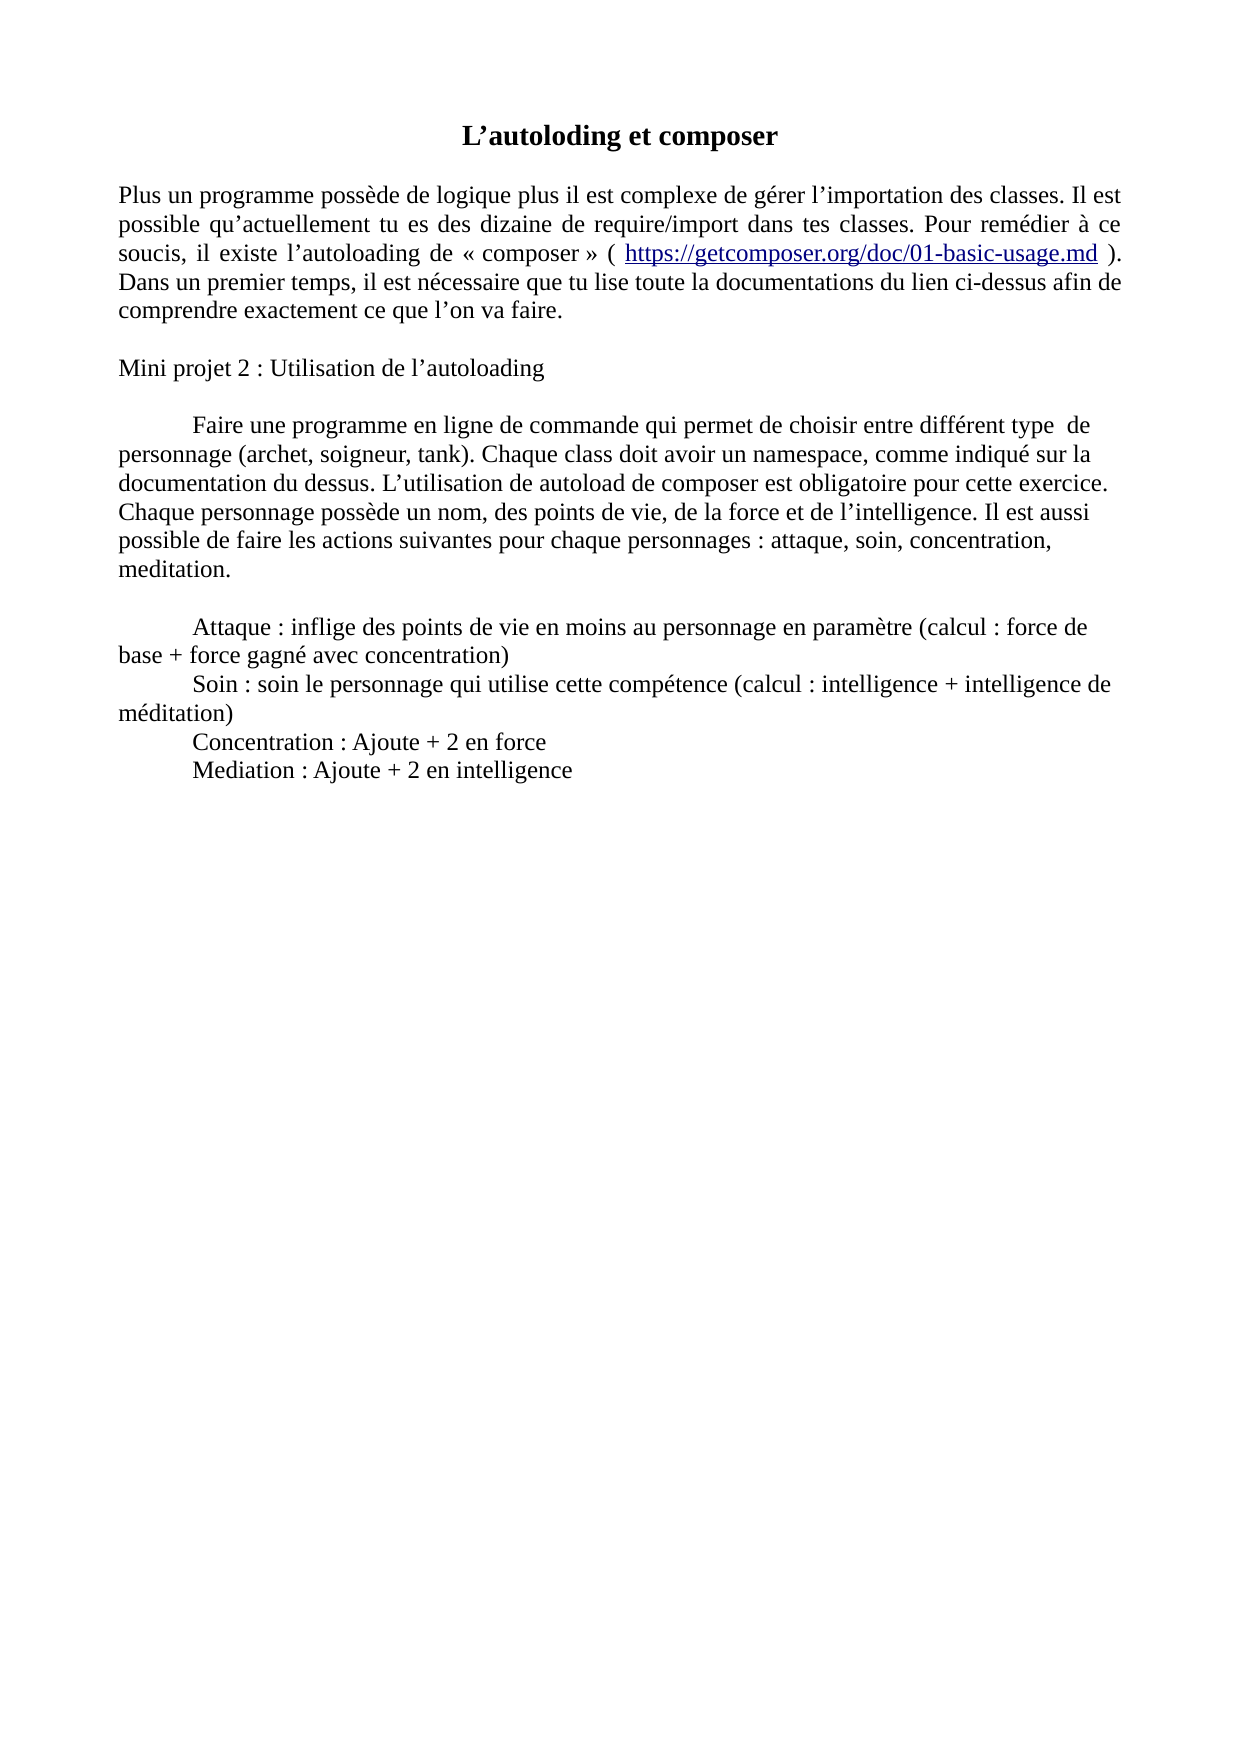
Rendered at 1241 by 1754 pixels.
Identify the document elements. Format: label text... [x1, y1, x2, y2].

text Attaque : inflige des points de vie en moins au personnage en paramètre (calcul : force de base + force gagné avec concentration) [118, 612, 1122, 669]
text Faire une programme en ligne de commande qui permet de choisir entre différent type de personnage (archet, soigneur, tank). Chaque class doit avoir un namespace, comme indiqué sur la documentation du dessus. L’utilisation de autoload de composer est obligatoire pour cette exercice. Chaque personnage possède un nom, des points de vie, de la force et de l’intelligence. Il est aussi possible de faire les actions suivantes pour chaque personnages : attaque, soin, concentration, meditation. [118, 410, 1122, 583]
text Concentration : Ajoute + 2 en force [118, 727, 1122, 755]
text Plus un programme possède de logique plus il est complexe de gérer l’importation des classes. Il est possible qu’actuellement tu es des dizaine de require/import dans tes classes. Pour remédier à ce soucis, il existe l’autoloading de « composer » ( https://getcomposer.org/doc/01-basic-usage.md ). Dans un premier temps, il est nécessaire que tu lise toute la documentations du lien ci-dessus afin de comprendre exactement ce que l’on va faire. [118, 180, 1122, 324]
text Mini projet 2 : Utilisation de l’autoloading [118, 353, 1122, 382]
text Soin : soin le personnage qui utilise cette compétence (calcul : intelligence + intelligence de méditation) [118, 669, 1122, 727]
text L’autoloding et composer [118, 118, 1122, 152]
text Mediation : Ajoute + 2 en intelligence [118, 755, 1122, 784]
